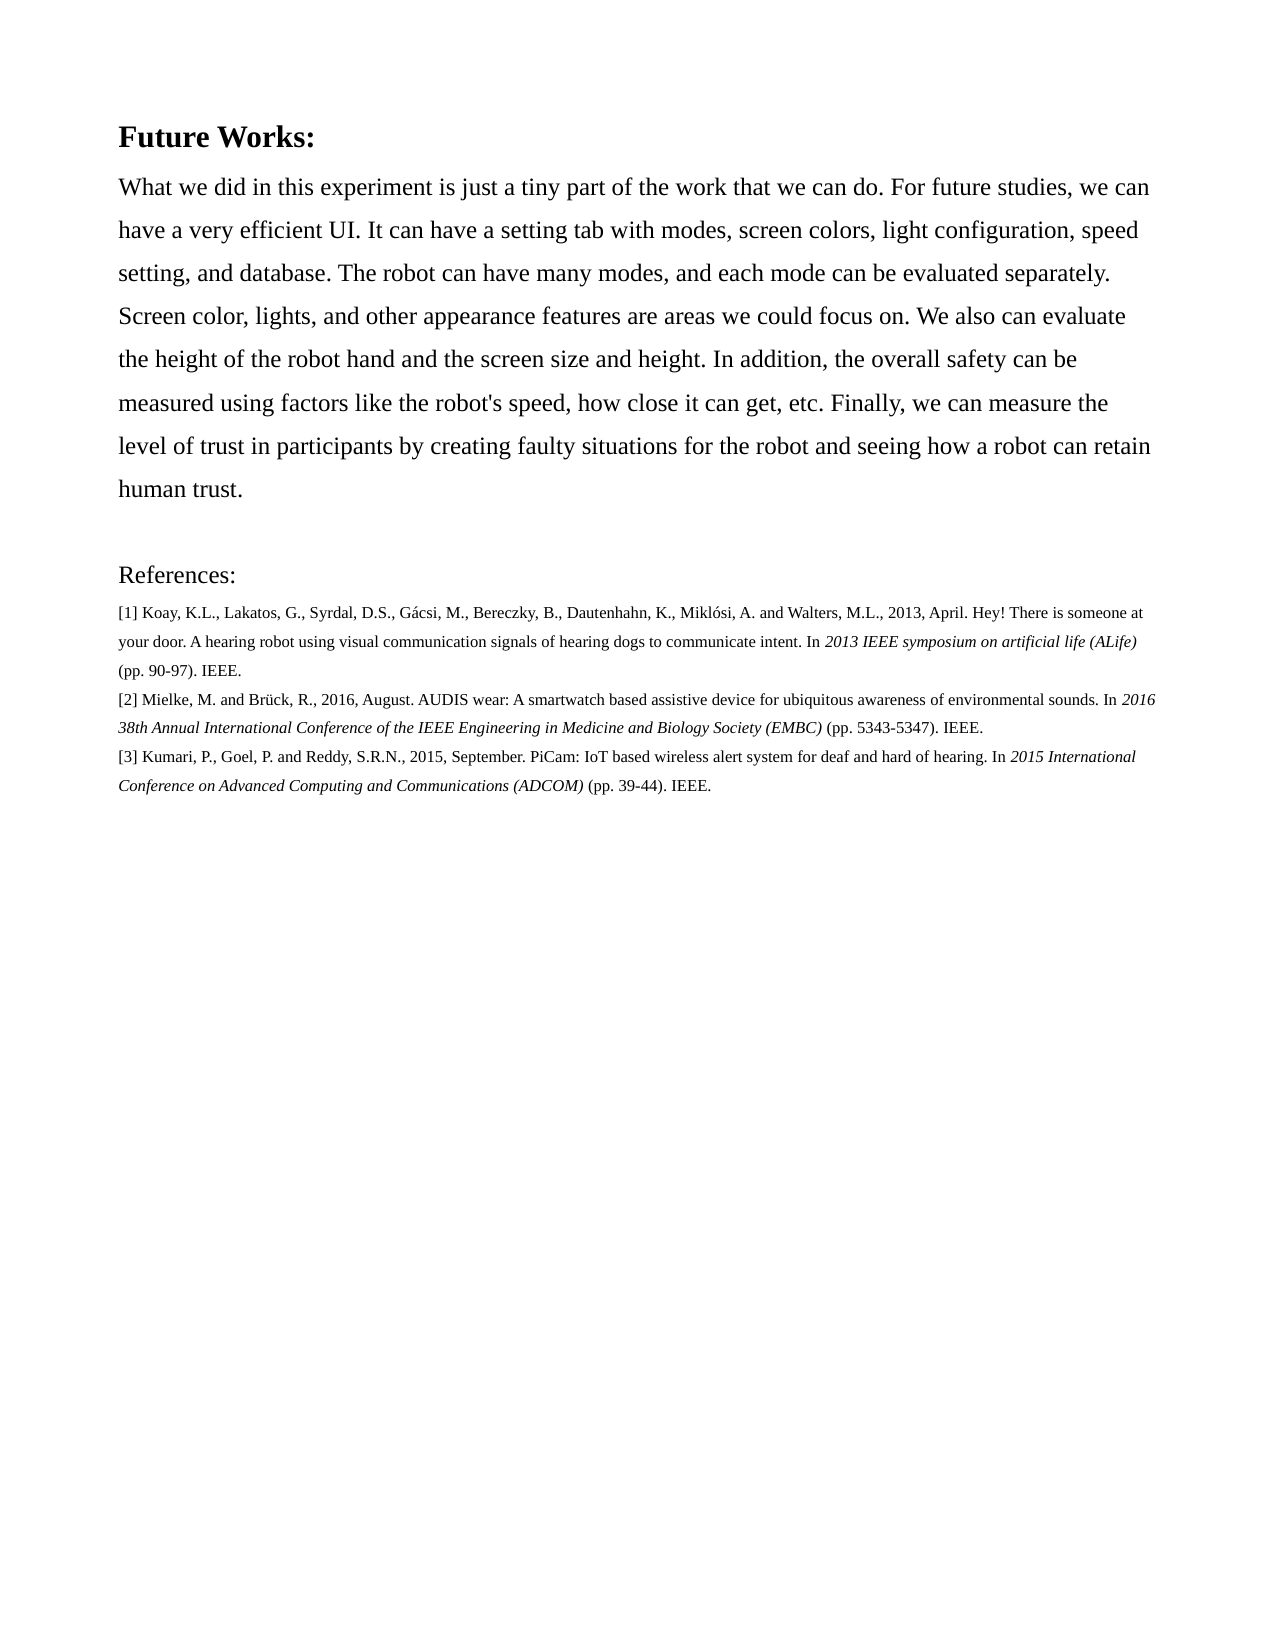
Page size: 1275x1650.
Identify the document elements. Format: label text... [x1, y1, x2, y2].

text References: [118, 560, 1157, 589]
text Future Works: [118, 118, 1157, 154]
text [1] Koay, K.L., Lakatos, G., Syrdal, D.S., Gácsi, M., Bereczky, B., Dautenhahn, K., Miklósi, A. and Walters, M.L., 2013, April. Hey! There is someone at your door. A hearing robot using visual communication signals of hearing dogs to communicate intent. In 2013 IEEE symposium on artificial life (ALife) (pp. 90-97). IEEE. [118, 603, 1157, 680]
text [2] Mielke, M. and Brück, R., 2016, August. AUDIS wear: A smartwatch based assistive device for ubiquitous awareness of environmental sounds. In 2016 38th Annual International Conference of the IEEE Engineering in Medicine and Biology Society (EMBC) (pp. 5343-5347). IEEE. [118, 689, 1157, 737]
text [3] Kumari, P., Goel, P. and Reddy, S.R.N., 2015, September. PiCam: IoT based wireless alert system for deaf and hard of hearing. In 2015 International Conference on Advanced Computing and Communications (ADCOM) (pp. 39-44). IEEE. [118, 747, 1157, 795]
text What we did in this experiment is just a tiny part of the work that we can do. For future studies, we can have a very efficient UI. It can have a setting tab with modes, screen colors, light configuration, speed setting, and database. The robot can have many modes, and each mode can be evaluated separately. Screen color, lights, and other appearance features are areas we could focus on. We also can evaluate the height of the robot hand and the screen size and height. In addition, the overall safety can be measured using factors like the robot's speed, how close it can get, etc. Finally, we can measure the level of trust in participants by creating faulty situations for the robot and seeing how a robot can retain human trust. [118, 172, 1157, 503]
